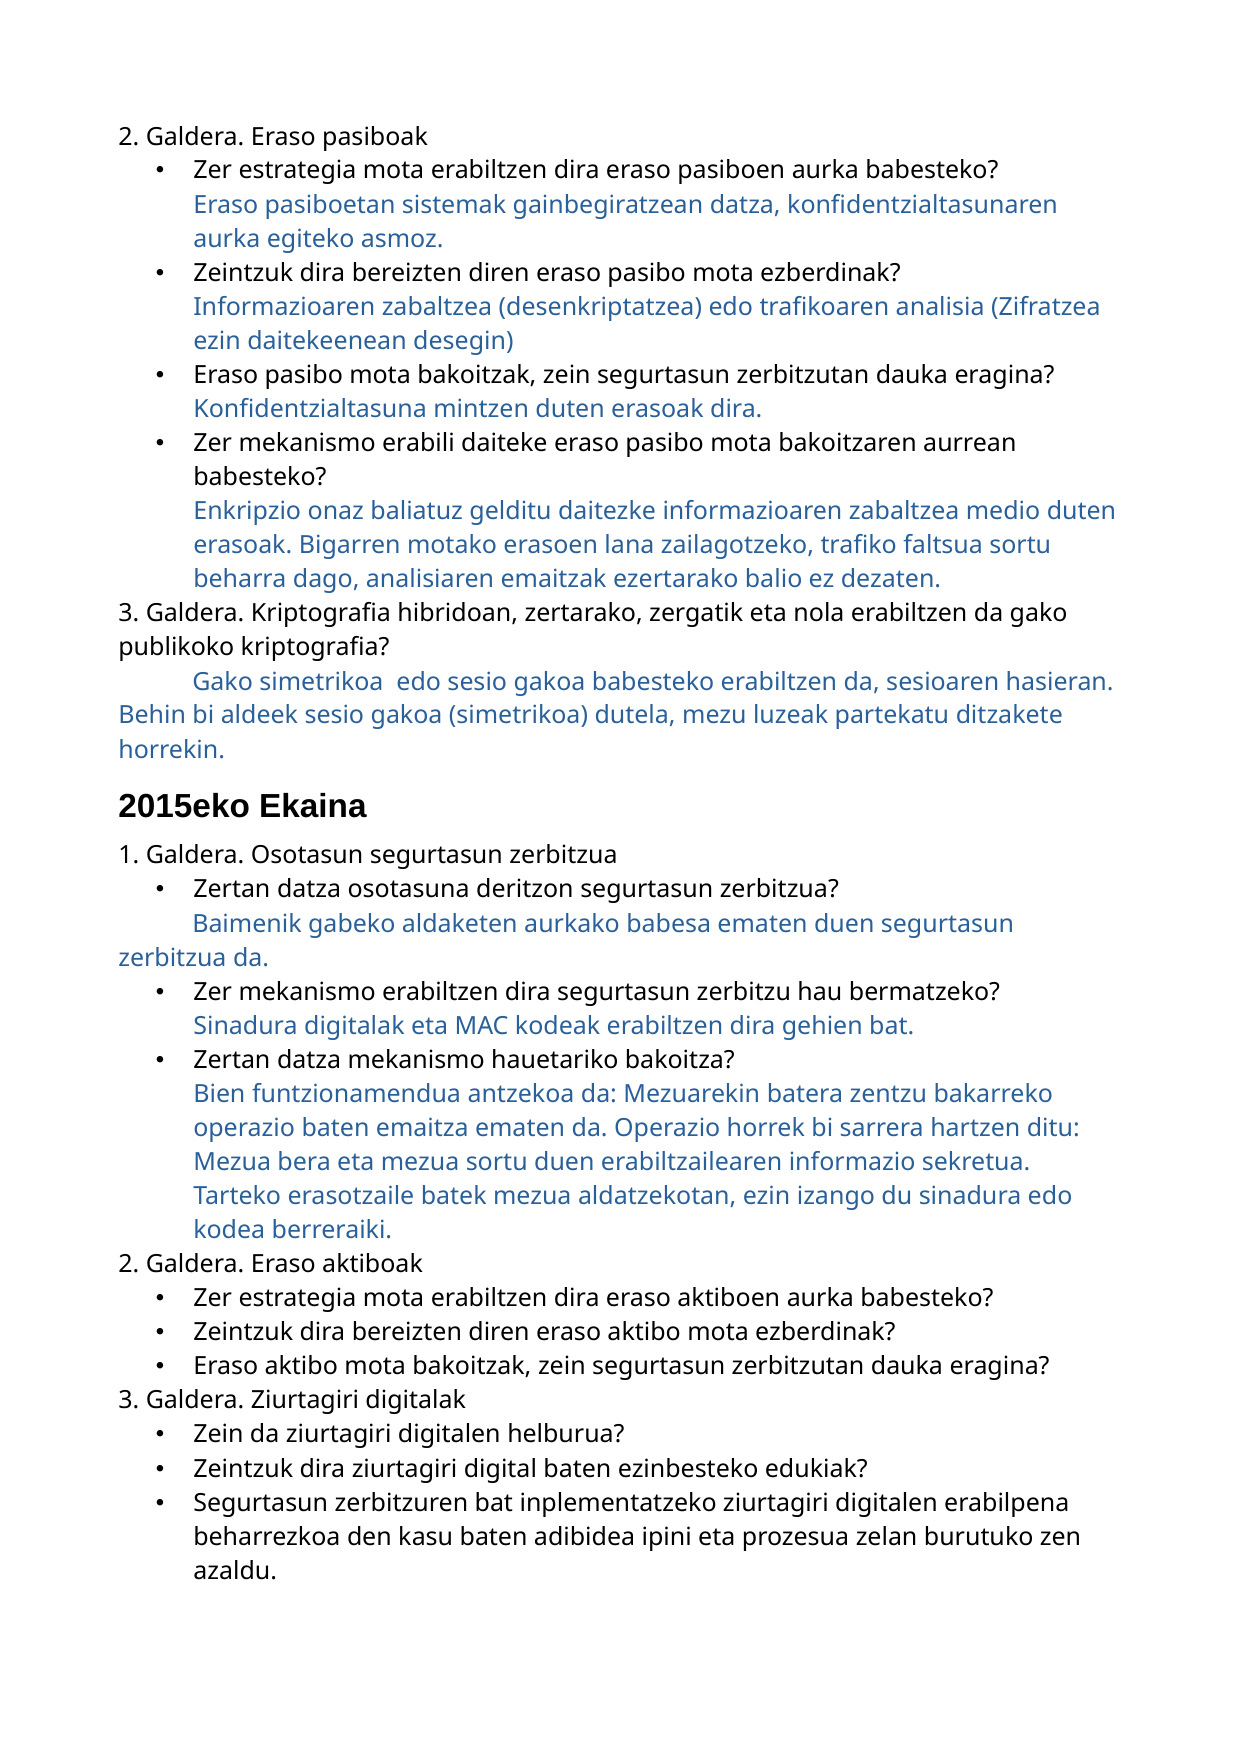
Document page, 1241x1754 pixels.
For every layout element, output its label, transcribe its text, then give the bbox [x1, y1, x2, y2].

text 2. Galdera. Eraso aktiboak [118, 1246, 1122, 1280]
list Eraso pasibo mota bakoitzak, zein segurtasun zerbitzutan dauka eragina? [156, 357, 1122, 391]
text Gako simetrikoa edo sesio gakoa babesteko erabiltzen da, sesioaren hasieran. Behin bi aldeek sesio gakoa (simetrikoa) dutela, mezu luzeak partekatu ditzakete horrekin. [118, 663, 1122, 765]
list Zer mekanismo erabiltzen dira segurtasun zerbitzu hau bermatzeko? [156, 973, 1122, 1007]
text 1. Galdera. Osotasun segurtasun zerbitzua [118, 837, 1122, 871]
text Baimenik gabeko aldaketen aurkako babesa ematen duen segurtasun zerbitzua da. [118, 905, 1122, 973]
list Konfidentzialtasuna mintzen duten erasoak dira. [156, 391, 1122, 425]
text 3. Galdera. Kriptografia hibridoan, zertarako, zergatik eta nola erabiltzen da gako publikoko kriptografia? [118, 595, 1122, 663]
list Bien funtzionamendua antzekoa da: Mezuarekin batera zentzu bakarreko operazio baten emaitza ematen da. Operazio horrek bi sarrera hartzen ditu: Mezua bera eta mezua sortu duen erabiltzailearen informazio sekretua. Tarteko erasotzaile batek mezua aldatzekotan, ezin izango du sinadura edo kodea berreraiki. [156, 1076, 1122, 1246]
list Enkripzio onaz baliatuz gelditu daitezke informazioaren zabaltzea medio duten erasoak. Bigarren motako erasoen lana zailagotzeko, trafiko faltsua sortu beharra dago, analisiaren emaitzak ezertarako balio ez dezaten. [156, 493, 1122, 595]
list Zer mekanismo erabili daiteke eraso pasibo mota bakoitzaren aurrean babesteko? [156, 425, 1122, 493]
list Eraso pasiboetan sistemak gainbegiratzean datza, konfidentzialtasunaren aurka egiteko asmoz. [156, 186, 1122, 254]
list Informazioaren zabaltzea (desenkriptatzea) edo trafikoaren analisia (Zifratzea ezin daitekeenean desegin) [156, 288, 1122, 357]
subtitle 2015eko Ekaina [118, 786, 1122, 824]
list Sinadura digitalak eta MAC kodeak erabiltzen dira gehien bat. [156, 1007, 1122, 1041]
list Zeintzuk dira bereizten diren eraso aktibo mota ezberdinak? [156, 1314, 1122, 1348]
list Eraso aktibo mota bakoitzak, zein segurtasun zerbitzutan dauka eragina? [156, 1348, 1122, 1382]
text 2. Galdera. Eraso pasiboak [118, 118, 1122, 152]
list Zein da ziurtagiri digitalen helburua? [156, 1416, 1122, 1450]
list Zertan datza mekanismo hauetariko bakoitza? [156, 1041, 1122, 1076]
list Zer estrategia mota erabiltzen dira eraso aktiboen aurka babesteko? [156, 1280, 1122, 1314]
list Zertan datza osotasuna deritzon segurtasun zerbitzua? [156, 871, 1122, 905]
list Zeintzuk dira bereizten diren eraso pasibo mota ezberdinak? [156, 254, 1122, 288]
list Zer estrategia mota erabiltzen dira eraso pasiboen aurka babesteko? [156, 152, 1122, 186]
list Zeintzuk dira ziurtagiri digital baten ezinbesteko edukiak? [156, 1450, 1122, 1484]
list Segurtasun zerbitzuren bat inplementatzeko ziurtagiri digitalen erabilpena beharrezkoa den kasu baten adibidea ipini eta prozesua zelan burutuko zen azaldu. [156, 1484, 1122, 1586]
text 3. Galdera. Ziurtagiri digitalak [118, 1382, 1122, 1416]
